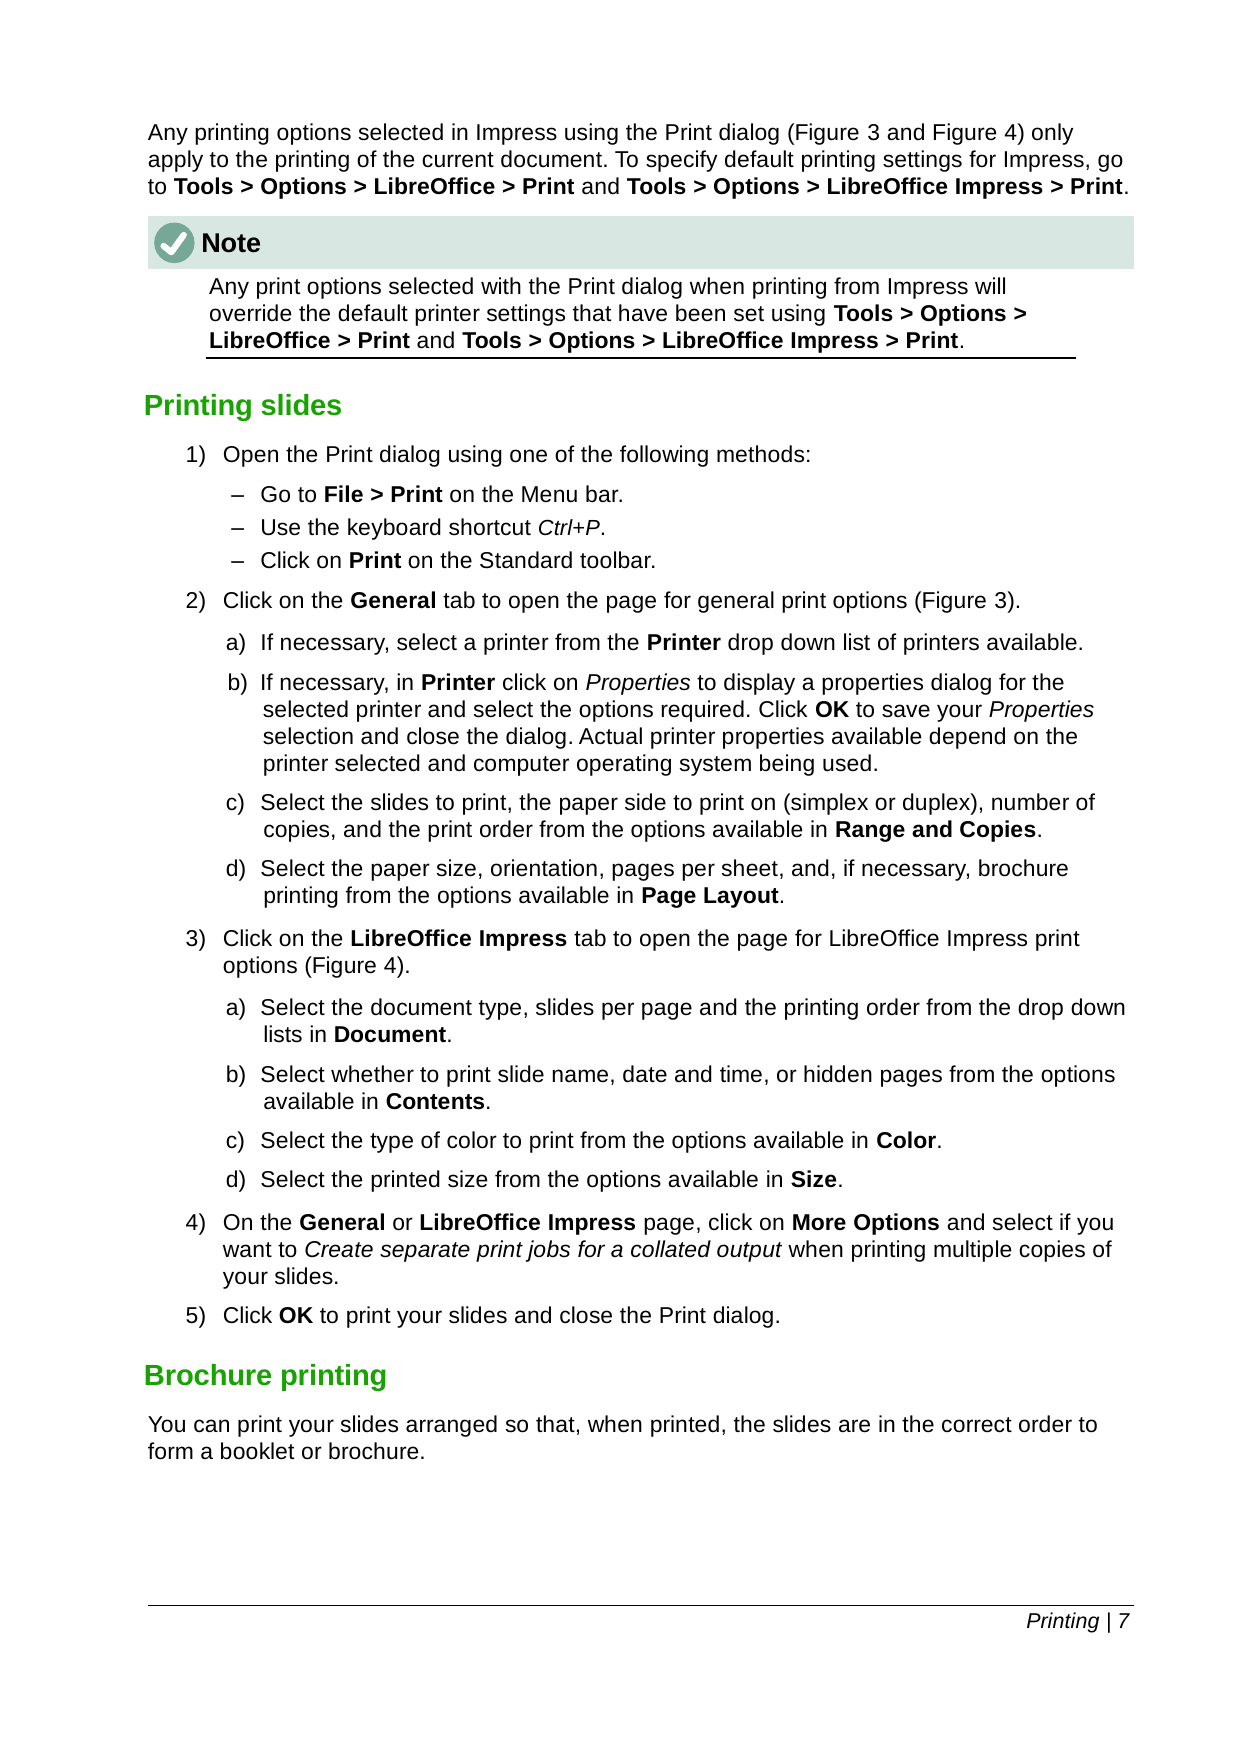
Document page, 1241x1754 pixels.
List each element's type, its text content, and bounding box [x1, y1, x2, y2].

list Click on Print on the Standard toolbar. [231, 547, 1134, 574]
list Select the type of color to print from the options available in Color. [223, 1123, 1134, 1156]
list Select the paper size, orientation, pages per sheet, and, if necessary, brochure printing from the options available in Page Layout. [223, 852, 1134, 912]
text Any print options selected with the Print dialog when printing from Impress will override the default printer settings that have been set using Tools > Options > LibreOffice > Print and Tools > Options > LibreOffice Impress > Print. [206, 269, 1076, 357]
list Go to File > Print on the Menu bar. [231, 480, 1134, 507]
text Any printing options selected in Impress using the Print dialog (Figure 3 and Figure 4) only apply to the printing of the current document. To specify default printing settings for Impress, go to Tools > Options > LibreOffice > Print and Tools > Options > LibreOffice Impress > Print. [148, 118, 1134, 199]
list Click on the LibreOffice Impress tab to open the page for LibreOffice Impress print options (Figure 4). [206, 924, 1134, 978]
subtitle Note [148, 216, 1134, 269]
subtitle Printing slides [143, 388, 1134, 422]
list On the General or LibreOffice Impress page, click on More Options and select if you want to Create separate print jobs for a collated output when printing multiple copies of your slides. [206, 1208, 1134, 1289]
list Use the keyboard shortcut Ctrl+P. [231, 513, 1134, 540]
list Select the document type, slides per page and the printing order from the drop down lists in Document. [223, 991, 1134, 1051]
subtitle Brochure printing [143, 1358, 1134, 1391]
list Select whether to print slide name, date and time, or hidden pages from the options available in Contents. [223, 1057, 1134, 1117]
list If necessary, select a printer from the Printer drop down list of printers available. [223, 626, 1134, 659]
list If necessary, in Printer click on Properties to display a properties dialog for the selected printer and select the options required. Click OK to save your Properties selection and close the dialog. Actual printer properties available depend on the printer selected and computer operating system being used. [224, 665, 1134, 779]
list Select the slides to print, the paper side to print on (simplex or duplex), number of copies, and the print order from the options available in Range and Copies. [223, 785, 1134, 845]
list Open the Print dialog using one of the following methods: [206, 440, 1134, 467]
text You can print your slides arranged so that, when printed, the slides are in the correct order to form a booklet or brochure. [148, 1410, 1134, 1464]
list Select the printed size from the options available in Size. [223, 1162, 1134, 1195]
list Click on the General tab to open the page for general print options (Figure 3). [206, 586, 1134, 613]
list Click OK to print your slides and close the Print dialog. [206, 1302, 1134, 1329]
